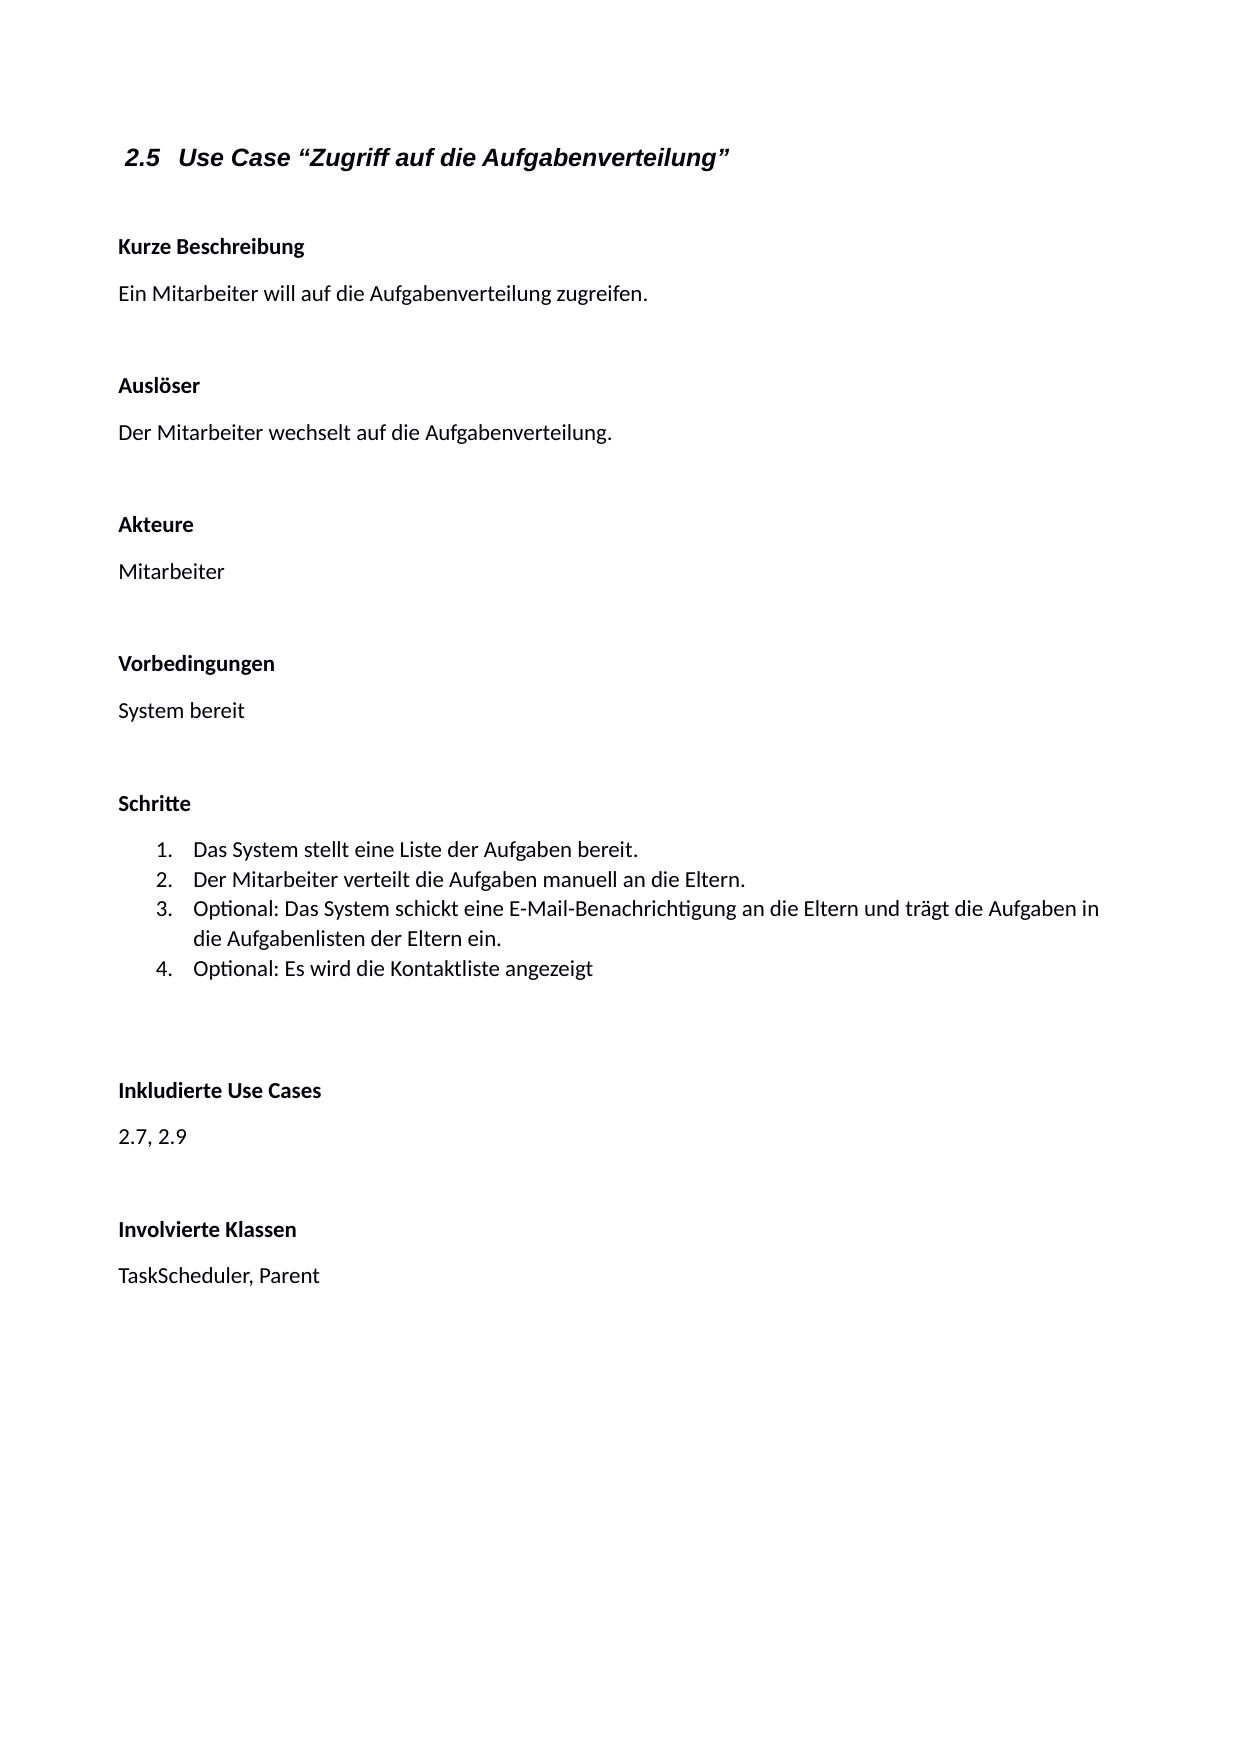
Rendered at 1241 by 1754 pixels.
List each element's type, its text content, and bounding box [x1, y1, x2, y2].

text Vorbedingungen [118, 649, 1122, 678]
text Schritte [118, 789, 1122, 817]
list Optional: Das System schickt eine E-Mail-Benachrichtigung an die Eltern und trägt die Aufgaben in die Aufgabenlisten der Eltern ein. [156, 894, 1122, 952]
list Das System stellt eine Liste der Aufgaben bereit. [156, 835, 1122, 863]
text TaskScheduler, Parent [118, 1262, 1122, 1289]
list Optional: Es wird die Kontaktliste angezeigt [156, 954, 1122, 982]
text 2.7, 2.9 [118, 1122, 1122, 1151]
text Kurze Beschreibung [118, 232, 1122, 260]
text Der Mitarbeiter wechselt auf die Aufgabenverteilung. [118, 418, 1122, 446]
subtitle Use Case “Zugriff auf die Aufgabenverteilung” [118, 143, 1122, 172]
text Involvierte Klassen [118, 1215, 1122, 1243]
list Der Mitarbeiter verteilt die Aufgaben manuell an die Eltern. [156, 865, 1122, 893]
text Ein Mitarbeiter will auf die Aufgabenverteilung zugreifen. [118, 279, 1122, 307]
text Auslöser [118, 371, 1122, 399]
text System bereit [118, 696, 1122, 724]
text Inkludierte Use Cases [118, 1076, 1122, 1104]
text Mitarbeiter [118, 557, 1122, 585]
text Akteure [118, 511, 1122, 538]
